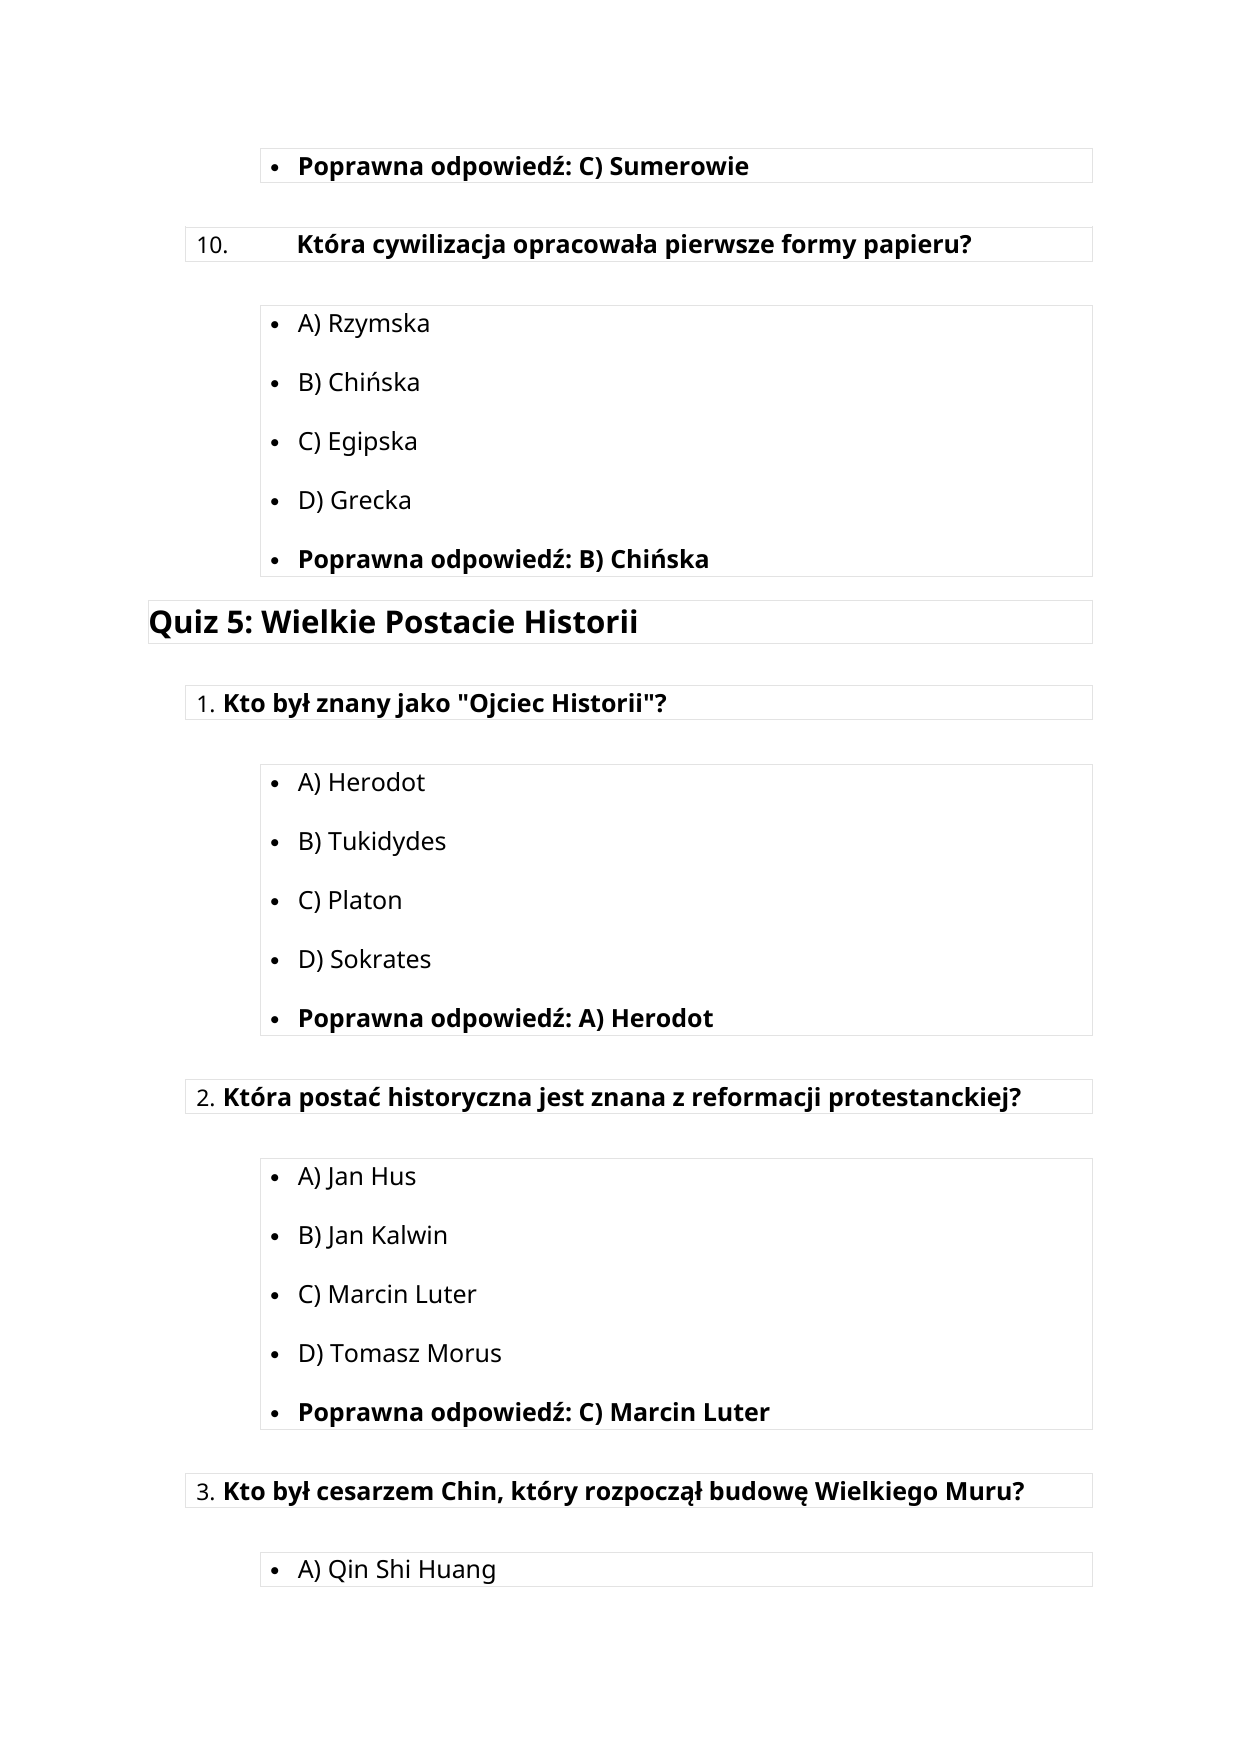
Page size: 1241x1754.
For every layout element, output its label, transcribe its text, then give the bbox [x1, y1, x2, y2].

list Poprawna odpowiedź: C) Marcin Luter [261, 1394, 1092, 1429]
list C) Marcin Luter [261, 1276, 1092, 1310]
list A) Rzymska [261, 306, 1092, 340]
list Poprawna odpowiedź: C) Sumerowie [261, 149, 1092, 182]
list A) Jan Hus [261, 1159, 1092, 1192]
list C) Egipska [261, 423, 1092, 458]
list Która cywilizacja opracowała pierwsze formy papieru? [186, 228, 1092, 261]
list C) Platon [261, 882, 1092, 916]
list D) Tomasz Morus [261, 1335, 1092, 1369]
list Kto był cesarzem Chin, który rozpoczął budowę Wielkiego Muru? [186, 1474, 1092, 1507]
list B) Chińska [261, 364, 1092, 399]
list B) Jan Kalwin [261, 1217, 1092, 1251]
list A) Qin Shi Huang [261, 1553, 1092, 1586]
list Kto był znany jako "Ojciec Historii"? [186, 686, 1092, 719]
subtitle Quiz 5: Wielkie Postacie Historii [149, 601, 1092, 643]
list B) Tukidydes [261, 823, 1092, 857]
list Która postać historyczna jest znana z reformacji protestanckiej? [186, 1080, 1092, 1113]
list D) Grecka [261, 482, 1092, 517]
list Poprawna odpowiedź: A) Herodot [261, 1000, 1092, 1035]
list Poprawna odpowiedź: B) Chińska [261, 542, 1092, 576]
list A) Herodot [261, 765, 1092, 798]
list D) Sokrates [261, 941, 1092, 976]
